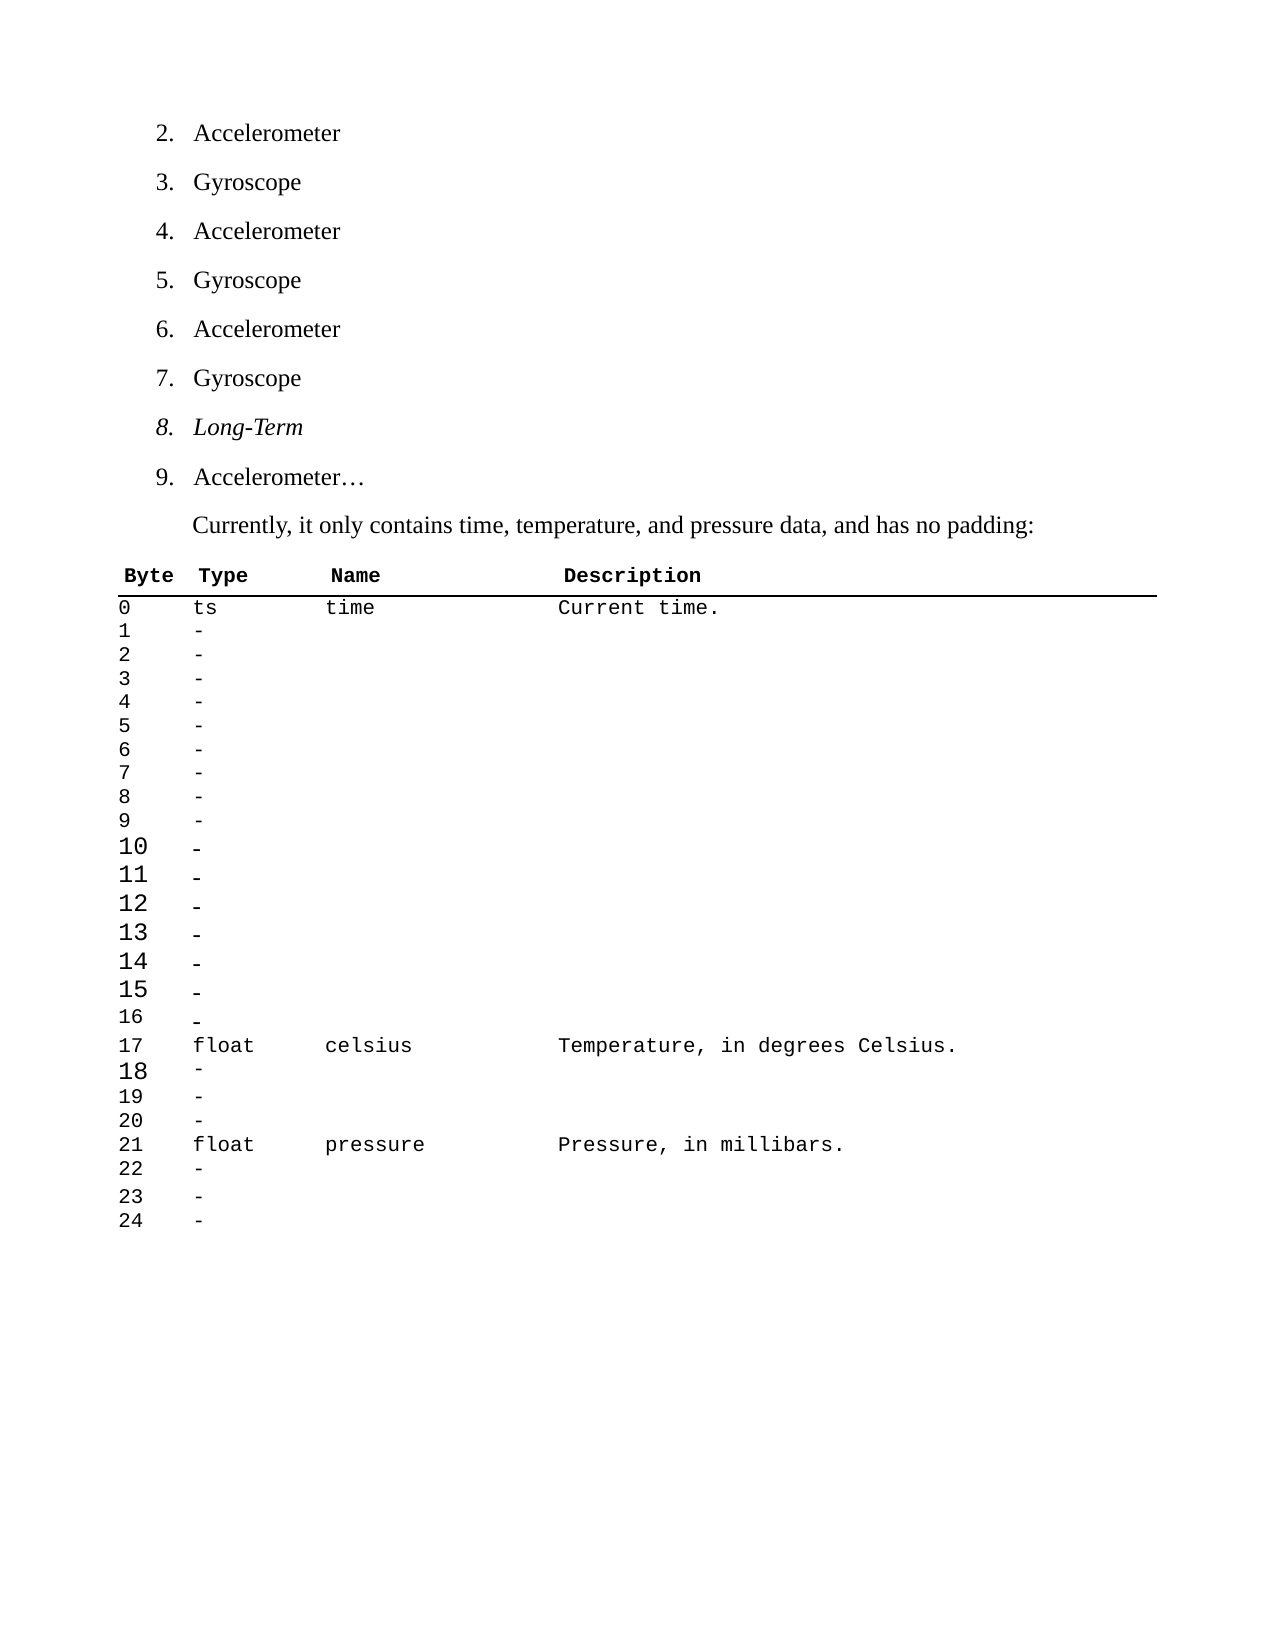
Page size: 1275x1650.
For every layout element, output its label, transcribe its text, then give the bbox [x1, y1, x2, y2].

table_cell 8 [118, 786, 192, 810]
table_cell 4 [118, 691, 192, 715]
table_cell ts [192, 597, 325, 621]
table_cell [325, 1006, 558, 1034]
table_cell 0 [118, 597, 192, 621]
table_cell [558, 1186, 1157, 1210]
table_cell [325, 739, 558, 762]
table_cell 11 [118, 862, 192, 891]
table_cell - [192, 1110, 325, 1134]
table_header Name [325, 560, 558, 595]
table_cell time [325, 597, 558, 621]
table_cell 5 [118, 715, 192, 739]
table_cell 21 [118, 1134, 192, 1157]
table_cell [558, 920, 1157, 948]
table_header Type [192, 560, 325, 595]
table_cell [558, 739, 1157, 762]
table_cell - [192, 1210, 325, 1233]
table_cell 18 [118, 1058, 192, 1087]
table_cell [325, 891, 558, 919]
table_cell [558, 668, 1157, 691]
table_cell - [192, 621, 325, 644]
table_cell [325, 1186, 558, 1210]
list Gyroscope [156, 167, 1157, 196]
table_cell - [192, 739, 325, 762]
table_cell [325, 1087, 558, 1110]
table_cell [325, 1210, 558, 1233]
list Gyroscope [156, 265, 1157, 294]
table_cell 24 [118, 1210, 192, 1233]
table_cell - [192, 1006, 325, 1034]
table_cell 3 [118, 668, 192, 691]
table_header Byte [118, 560, 192, 595]
table_cell float [192, 1035, 325, 1058]
table_cell 22 [118, 1158, 192, 1186]
table_cell - [192, 644, 325, 668]
table_cell [558, 891, 1157, 919]
table_cell - [192, 715, 325, 739]
table_cell - [192, 763, 325, 786]
table_cell - [192, 948, 325, 977]
table_cell [325, 763, 558, 786]
table_cell 15 [118, 977, 192, 1006]
table_cell - [192, 977, 325, 1006]
table_cell [325, 833, 558, 862]
table_header Description [558, 560, 1157, 595]
table_cell 23 [118, 1186, 192, 1210]
table_cell [558, 715, 1157, 739]
text Currently, it only contains time, temperature, and pressure data, and has no padding: [118, 511, 1157, 539]
table_cell [325, 862, 558, 891]
list Accelerometer [156, 216, 1157, 245]
table_cell [558, 810, 1157, 833]
table_cell - [192, 786, 325, 810]
table_cell celsius [325, 1035, 558, 1058]
table_cell 17 [118, 1035, 192, 1058]
table_cell Temperature, in degrees Celsius. [558, 1035, 1157, 1058]
table_cell [558, 691, 1157, 715]
table_cell [325, 810, 558, 833]
table_cell - [192, 891, 325, 919]
table_cell - [192, 691, 325, 715]
table_cell float [192, 1134, 325, 1157]
table_cell 19 [118, 1087, 192, 1110]
table_cell 9 [118, 810, 192, 833]
table_cell [558, 763, 1157, 786]
table_cell 10 [118, 833, 192, 862]
table_cell [558, 1110, 1157, 1134]
table_cell - [192, 833, 325, 862]
table_cell [325, 948, 558, 977]
table_cell - [192, 1058, 325, 1087]
table_cell - [192, 668, 325, 691]
table_cell [325, 715, 558, 739]
table_cell [325, 621, 558, 644]
table_cell - [192, 810, 325, 833]
table_cell [558, 1006, 1157, 1034]
table_cell [558, 1058, 1157, 1087]
table_cell Pressure, in millibars. [558, 1134, 1157, 1157]
table_cell 12 [118, 891, 192, 919]
table_cell Current time. [558, 597, 1157, 621]
table_cell [558, 862, 1157, 891]
table_cell 14 [118, 948, 192, 977]
table_cell - [192, 1087, 325, 1110]
table_cell [558, 644, 1157, 668]
table_cell 1 [118, 621, 192, 644]
table_cell [325, 644, 558, 668]
list Long-Term [156, 412, 1157, 441]
table_cell [558, 621, 1157, 644]
table_cell [558, 833, 1157, 862]
table_cell [558, 1158, 1157, 1186]
table_cell [558, 948, 1157, 977]
table_cell - [192, 1186, 325, 1210]
list Gyroscope [156, 363, 1157, 392]
table_cell [325, 1110, 558, 1134]
table_cell 13 [118, 920, 192, 948]
table_cell [325, 920, 558, 948]
table_cell - [192, 920, 325, 948]
table_cell [325, 1058, 558, 1087]
table_cell [325, 786, 558, 810]
list Accelerometer… [156, 462, 1157, 490]
table_cell 20 [118, 1110, 192, 1134]
table_cell 7 [118, 763, 192, 786]
table_cell [558, 1087, 1157, 1110]
table_cell 16 [118, 1006, 192, 1034]
table_cell [558, 786, 1157, 810]
table_cell - [192, 1158, 325, 1186]
table_cell 6 [118, 739, 192, 762]
list Accelerometer [156, 118, 1157, 147]
table_cell [325, 1158, 558, 1186]
table_cell pressure [325, 1134, 558, 1157]
table_cell [325, 977, 558, 1006]
table_cell 2 [118, 644, 192, 668]
table_cell [558, 977, 1157, 1006]
table_cell [558, 1210, 1157, 1233]
table_cell [325, 668, 558, 691]
list Accelerometer [156, 314, 1157, 343]
table_cell - [192, 862, 325, 891]
table_cell [325, 691, 558, 715]
